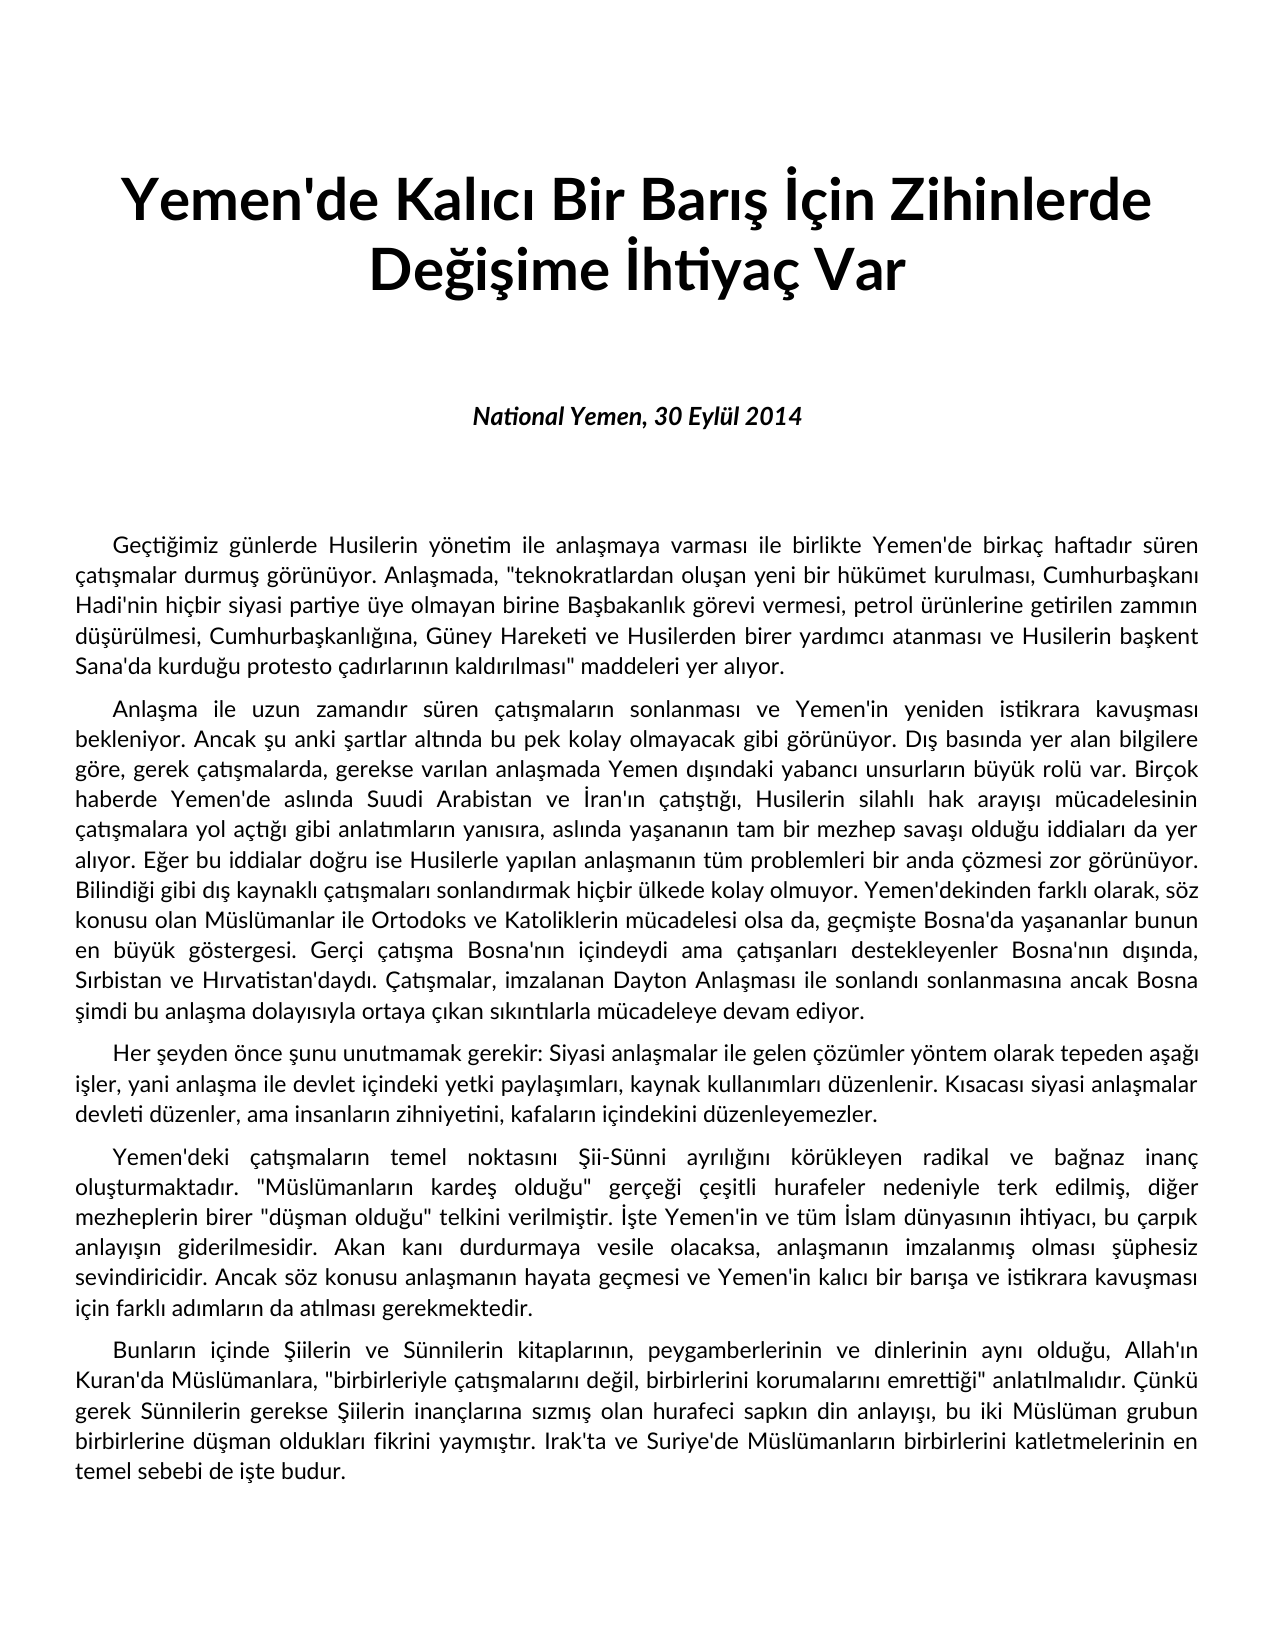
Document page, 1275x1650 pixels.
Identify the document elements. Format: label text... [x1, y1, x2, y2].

subtitle Yemen'de Kalıcı Bir Barış İçin Zihinlerde Değişime İhtiyaç Var [75, 162, 1200, 302]
text Anlaşma ile uzun zamandır süren çatışmaların sonlanması ve Yemen'in yeniden istikrara kavuşması bekleniyor. Ancak şu anki şartlar altında bu pek kolay olmayacak gibi görünüyor. Dış basında yer alan bilgilere göre, gerek çatışmalarda, gerekse varılan anlaşmada Yemen dışındaki yabancı unsurların büyük rolü var. Birçok haberde Yemen'de aslında Suudi Arabistan ve İran'ın çatıştığı, Husilerin silahlı hak arayışı mücadelesinin çatışmalara yol açtığı gibi anlatımların yanısıra, aslında yaşananın tam bir mezhep savaşı olduğu iddiaları da yer alıyor. Eğer bu iddialar doğru ise Husilerle yapılan anlaşmanın tüm problemleri bir anda çözmesi zor görünüyor. Bilindiği gibi dış kaynaklı çatışmaları sonlandırmak hiçbir ülkede kolay olmuyor. Yemen'dekinden farklı olarak, söz konusu olan Müslümanlar ile Ortodoks ve Katoliklerin mücadelesi olsa da, geçmişte Bosna'da yaşananlar bunun en büyük göstergesi. Gerçi çatışma Bosna'nın içindeydi ama çatışanları destekleyenler Bosna'nın dışında, Sırbistan ve Hırvatistan'daydı. Çatışmalar, imzalanan Dayton Anlaşması ile sonlandı sonlanmasına ancak Bosna şimdi bu anlaşma dolayısıyla ortaya çıkan sıkıntılarla mücadeleye devam ediyor. [75, 694, 1200, 1024]
text Yemen'deki çatışmaların temel noktasını Şii-Sünni ayrılığını körükleyen radikal ve bağnaz inanç oluşturmaktadır. "Müslümanların kardeş olduğu" gerçeği çeşitli hurafeler nedeniyle terk edilmiş, diğer mezheplerin birer "düşman olduğu" telkini verilmiştir. İşte Yemen'in ve tüm İslam dünyasının ihtiyacı, bu çarpık anlayışın giderilmesidir. Akan kanı durdurmaya vesile olacaksa, anlaşmanın imzalanmış olması şüphesiz sevindiricidir. Ancak söz konusu anlaşmanın hayata geçmesi ve Yemen'in kalıcı bir barışa ve istikrara kavuşması için farklı adımların da atılması gerekmektedir. [75, 1142, 1200, 1321]
text Her şeyden önce şunu unutmamak gerekir: Siyasi anlaşmalar ile gelen çözümler yöntem olarak tepeden aşağı işler, yani anlaşma ile devlet içindeki yetki paylaşımları, kaynak kullanımları düzenlenir. Kısacası siyasi anlaşmalar devleti düzenler, ama insanların zihniyetini, kafaların içindekini düzenleyemezler. [75, 1039, 1200, 1127]
text Geçtiğimiz günlerde Husilerin yönetim ile anlaşmaya varması ile birlikte Yemen'de birkaç haftadır süren çatışmalar durmuş görünüyor. Anlaşmada, "teknokratlardan oluşan yeni bir hükümet kurulması, Cumhurbaşkanı Hadi'nin hiçbir siyasi partiye üye olmayan birine Başbakanlık görevi vermesi, petrol ürünlerine getirilen zammın düşürülmesi, Cumhurbaşkanlığına, Güney Hareketi ve Husilerden birer yardımcı atanması ve Husilerin başkent Sana'da kurduğu protesto çadırlarının kaldırılması" maddeleri yer alıyor. [75, 531, 1200, 679]
text National Yemen, 30 Eylül 2014 [75, 400, 1200, 430]
text Bunların içinde Şiilerin ve Sünnilerin kitaplarının, peygamberlerinin ve dinlerinin aynı olduğu, Allah'ın Kuran'da Müslümanlara, "birbirleriyle çatışmalarını değil, birbirlerini korumalarını emrettiği" anlatılmalıdır. Çünkü gerek Sünnilerin gerekse Şiilerin inançlarına sızmış olan hurafeci sapkın din anlayışı, bu iki Müslüman grubun birbirlerine düşman oldukları fikrini yaymıştır. Irak'ta ve Suriye'de Müslümanların birbirlerini katletmelerinin en temel sebebi de işte budur. [75, 1336, 1200, 1484]
